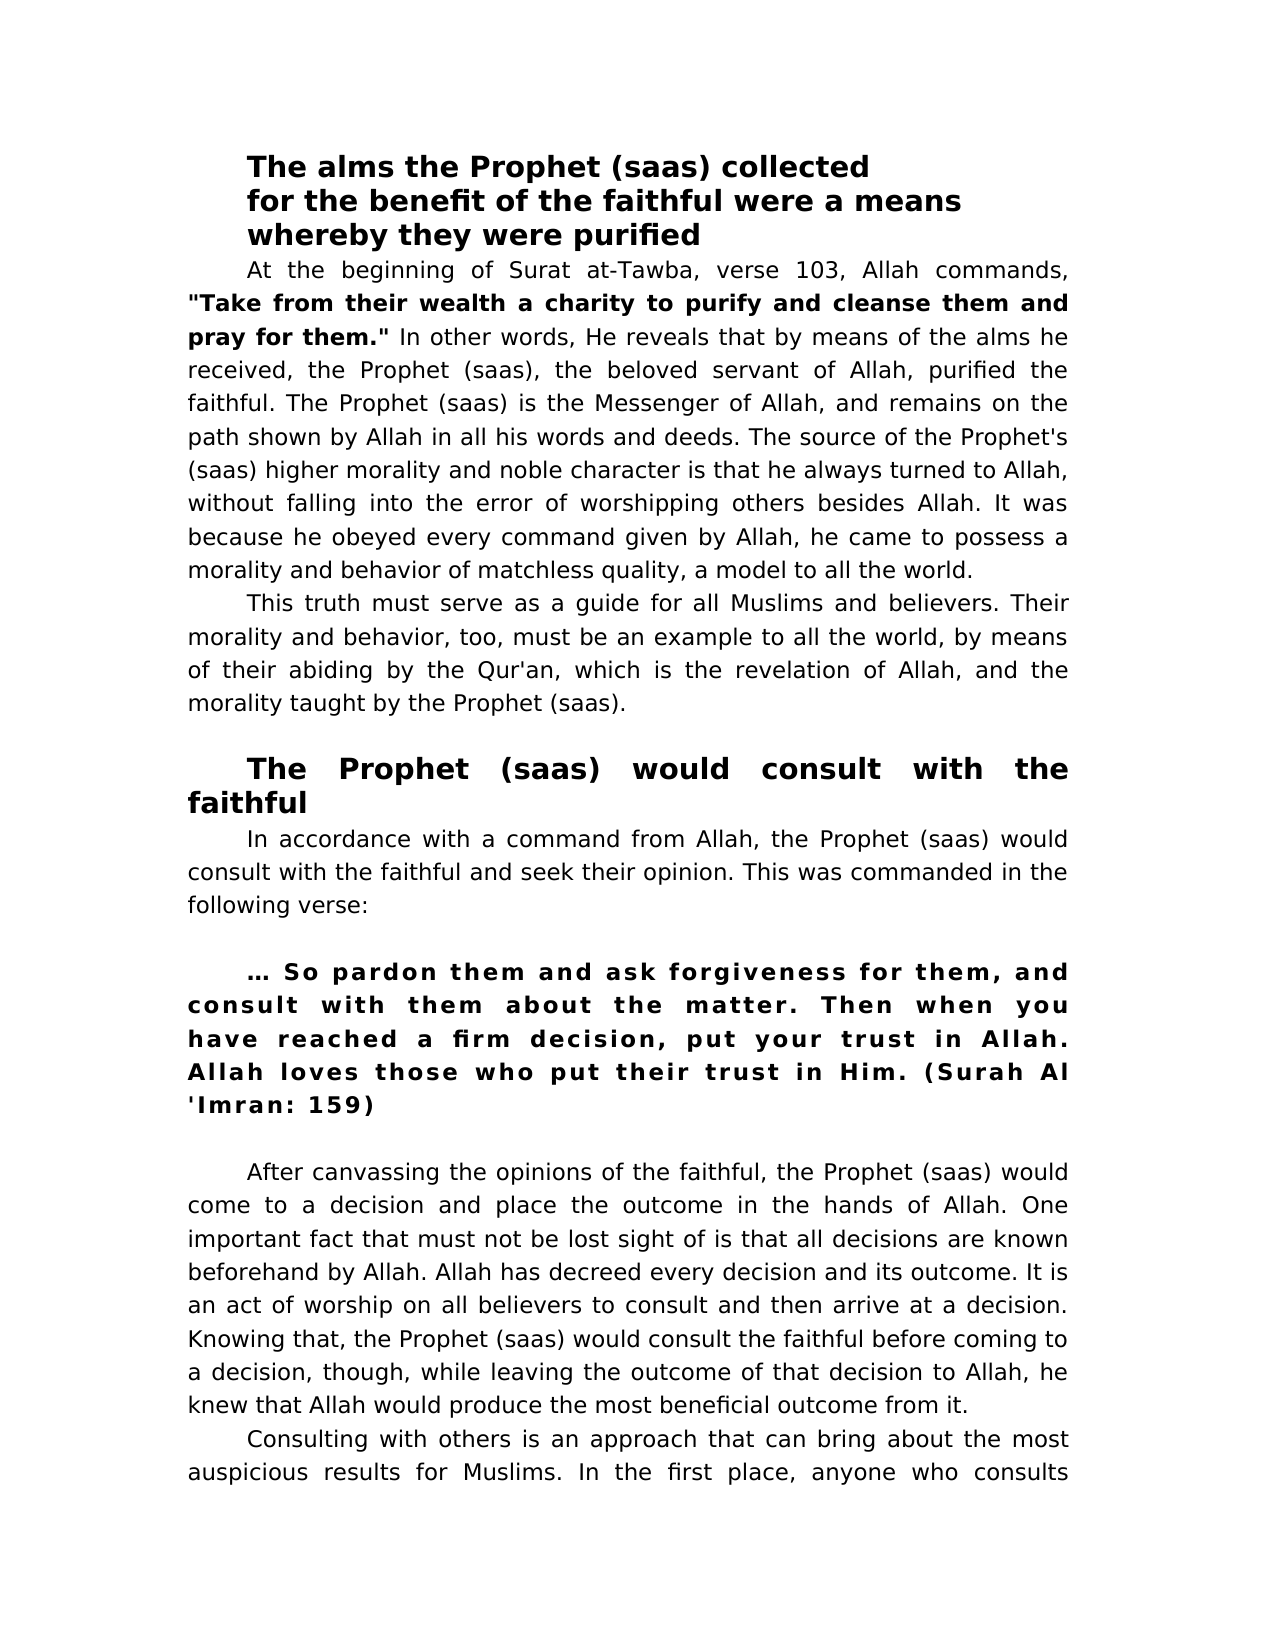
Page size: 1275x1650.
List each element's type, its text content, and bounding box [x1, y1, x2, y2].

text The Prophet (saas) would consult with the faithful [187, 752, 1070, 820]
text This truth must serve as a guide for all Muslims and believers. Their morality and behavior, too, must be an example to all the world, by means of their abiding by the Qur'an, which is the revelation of Allah, and the morality taught by the Prophet (saas). [187, 585, 1070, 718]
text After canvassing the opinions of the faithful, the Prophet (saas) would come to a decision and place the outcome in the hands of Allah. One important fact that must not be lost sight of is that all decisions are known beforehand by Allah. Allah has decreed every decision and its outcome. It is an act of worship on all believers to consult and then arrive at a decision. Knowing that, the Prophet (saas) would consult the faithful before coming to a decision, though, while leaving the outcome of that decision to Allah, he knew that Allah would produce the most beneficial outcome from it. [187, 1154, 1070, 1420]
text Consulting with others is an approach that can bring about the most auspicious results for Muslims. In the first place, anyone who consults [187, 1420, 1070, 1487]
text for the benefit of the faithful were a means [187, 184, 1070, 218]
text In accordance with a command from Allah, the Prophet (saas) would consult with the faithful and seek their opinion. This was commanded in the following verse: [187, 820, 1070, 920]
text At the beginning of Surat at-Tawba, verse 103, Allah commands, "Take from their wealth a charity to purify and cleanse them and pray for them." In other words, He reveals that by means of the alms he received, the Prophet (saas), the beloved servant of Allah, purified the faithful. The Prophet (saas) is the Messenger of Allah, and remains on the path shown by Allah in all his words and deeds. The source of the Prophet's (saas) higher morality and noble character is that he always turned to Allah, without falling into the error of worshipping others besides Allah. It was because he obeyed every command given by Allah, he came to possess a morality and behavior of matchless quality, a model to all the world. [187, 252, 1070, 585]
text … So pardon them and ask forgiveness for them, and consult with them about the matter. Then when you have reached a firm decision, put your trust in Allah. Allah loves those who put their trust in Him. (Surah Al 'Imran: 159) [187, 954, 1070, 1120]
text whereby they were purified [187, 218, 1070, 252]
text The alms the Prophet (saas) collected [187, 150, 1070, 184]
